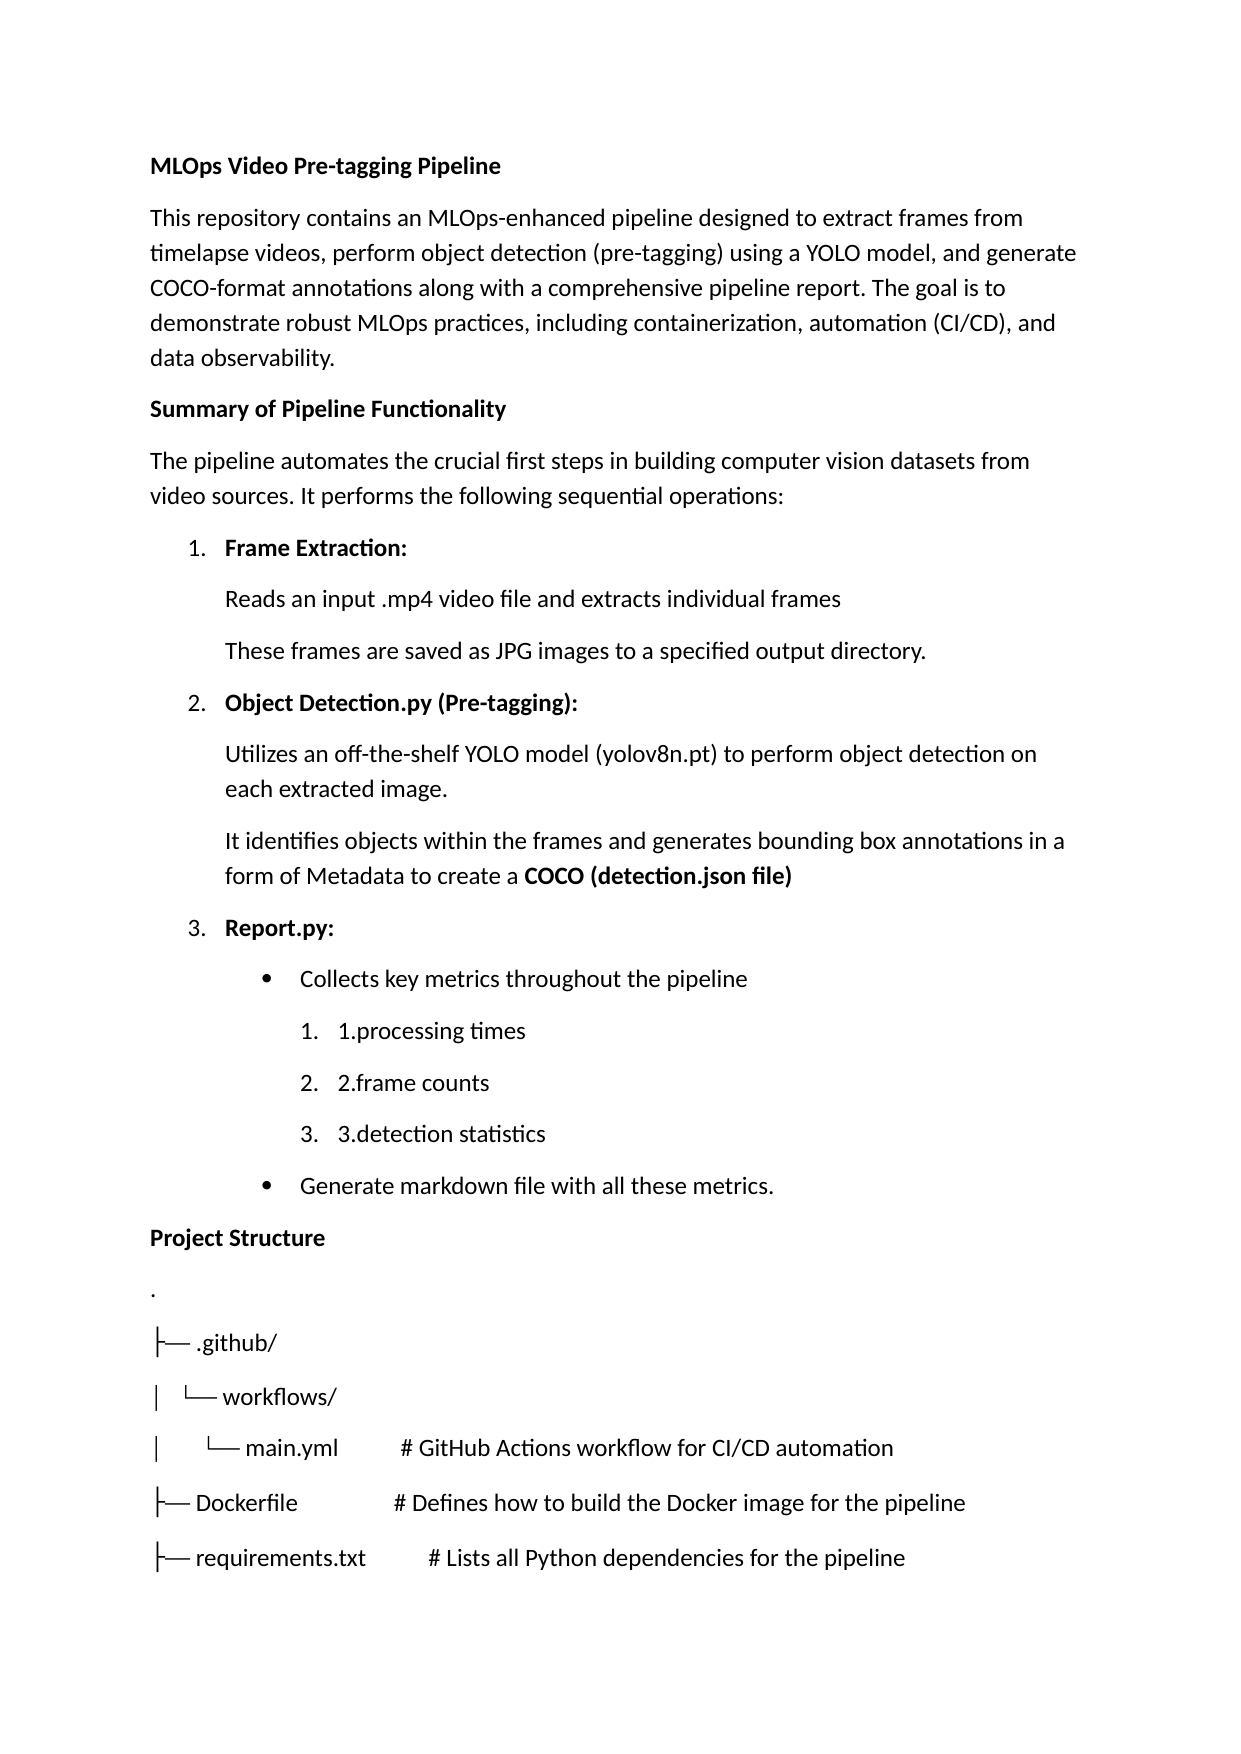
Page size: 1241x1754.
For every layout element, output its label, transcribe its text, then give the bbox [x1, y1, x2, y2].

text Summary of Pipeline Functionality [150, 393, 1090, 424]
text ├── requirements.txt # Lists all Python dependencies for the pipeline [150, 1540, 1090, 1574]
text . [150, 1273, 1090, 1304]
list Collects key metrics throughout the pipeline [262, 963, 1090, 994]
list 2.frame counts [300, 1067, 1090, 1097]
list Report.py: [187, 912, 1090, 942]
text │ └── workflows/ [150, 1381, 1090, 1411]
text Project Structure [150, 1222, 1090, 1252]
list Generate markdown file with all these metrics. [262, 1170, 1090, 1201]
list 1.processing times [300, 1015, 1090, 1046]
text This repository contains an MLOps-enhanced pipeline designed to extract frames from timelapse videos, perform object detection (pre-tagging) using a YOLO model, and generate COCO-format annotations along with a comprehensive pipeline report. The goal is to demonstrate robust MLOps practices, including containerization, automation (CI/CD), and data observability. [150, 202, 1090, 372]
text Reads an input .mp4 video file and extracts individual frames [225, 583, 1090, 614]
text It identifies objects within the frames and generates bounding box annotations in a form of Metadata to create a COCO (detection.json file) [225, 825, 1090, 891]
list Frame Extraction: [187, 532, 1090, 562]
list Object Detection.py (Pre-tagging): [187, 687, 1090, 717]
text MLOps Video Pre-tagging Pipeline [150, 150, 1090, 181]
text Utilizes an off-the-shelf YOLO model (yolov8n.pt) to perform object detection on each extracted image. [225, 738, 1090, 804]
text ├── .github/ [150, 1325, 1090, 1359]
text These frames are saved as JPG images to a specified output directory. [225, 635, 1090, 666]
text The pipeline automates the crucial first steps in building computer vision datasets from video sources. It performs the following sequential operations: [150, 445, 1090, 511]
text │ └── main.yml # GitHub Actions workflow for CI/CD automation [150, 1432, 1090, 1463]
list 3.detection statistics [300, 1118, 1090, 1149]
text ├── Dockerfile # Defines how to build the Docker image for the pipeline [150, 1484, 1090, 1518]
